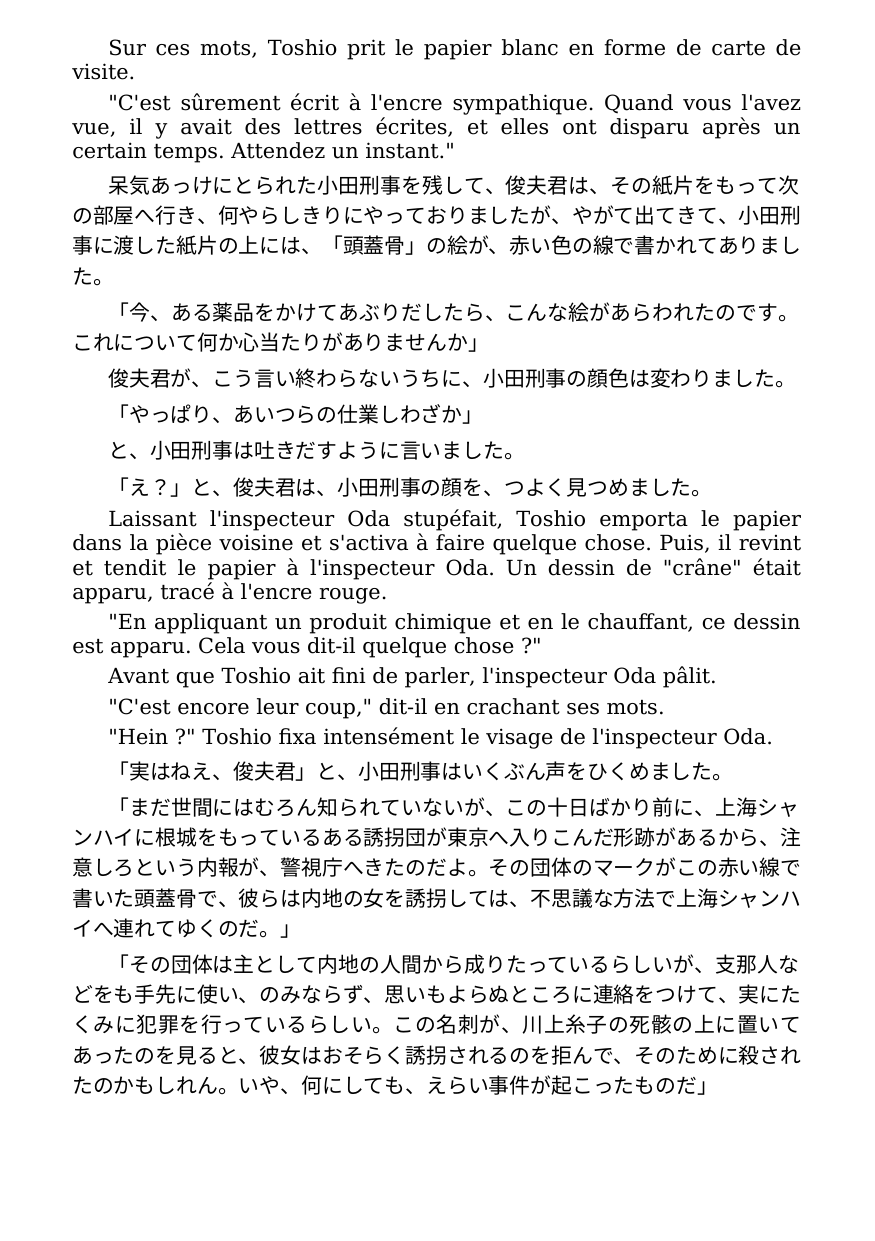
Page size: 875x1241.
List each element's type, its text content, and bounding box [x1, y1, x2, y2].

text "En appliquant un produit chimique et en le chauffant, ce dessin est apparu. Cela vous dit-il quelque chose ?" [72, 610, 802, 658]
text Sur ces mots, Toshio prit le papier blanc en forme de carte de visite. [72, 36, 802, 84]
text 呆気あっけにとられた小田刑事を残して、俊夫君は、その紙片をもって次の部屋へ行き、何やらしきりにやっておりましたが、やがて出てきて、小田刑事に渡した紙片の上には、「頭蓋骨」の絵が、赤い色の線で書かれてありました。 [72, 169, 802, 290]
text 「今、ある薬品をかけてあぶりだしたら、こんな絵があらわれたのです。これについて何か心当たりがありませんか」 [72, 296, 802, 356]
text "C'est sûrement écrit à l'encre sympathique. Quand vous l'avez vue, il y avait des lettres écrites, et elles ont disparu après un certain temps. Attendez un instant." [72, 91, 802, 163]
text Avant que Toshio ait fini de parler, l'inspecteur Oda pâlit. [72, 664, 802, 689]
text と、小田刑事は吐きだすように言いました。 [72, 435, 802, 465]
text 俊夫君が、こう言い終わらないうちに、小田刑事の顔色は変わりました。 [72, 362, 802, 393]
text Laissant l'inspecteur Oda stupéfait, Toshio emporta le papier dans la pièce voisine et s'activa à faire quelque chose. Puis, il revint et tendit le papier à l'inspecteur Oda. Un dessin de "crâne" était apparu, tracé à l'encre rouge. [72, 507, 802, 604]
text 「やっぱり、あいつらの仕業しわざか」 [72, 398, 802, 429]
text 「え？」と、俊夫君は、小田刑事の顔を、つよく見つめました。 [72, 471, 802, 501]
text 「まだ世間にはむろん知られていないが、この十日ばかり前に、上海シャンハイに根城をもっているある誘拐団が東京へ入りこんだ形跡があるから、注意しろという内報が、警視庁へきたのだよ。その団体のマークがこの赤い線で書いた頭蓋骨で、彼らは内地の女を誘拐しては、不思議な方法で上海シャンハイへ連れてゆくのだ。」 [72, 791, 802, 942]
text 「実はねえ、俊夫君」と、小田刑事はいくぶん声をひくめました。 [72, 755, 802, 785]
text "C'est encore leur coup," dit-il en crachant ses mots. [72, 695, 802, 719]
text "Hein ?" Toshio fixa intensément le visage de l'inspecteur Oda. [72, 725, 802, 749]
text 「その団体は主として内地の人間から成りたっているらしいが、支那人などをも手先に使い、のみならず、思いもよらぬところに連絡をつけて、実にたくみに犯罪を行っているらしい。この名刺が、川上糸子の死骸の上に置いてあったのを見ると、彼女はおそらく誘拐されるのを拒んで、そのために殺されたのかもしれん。いや、何にしても、えらい事件が起こったものだ」 [72, 948, 802, 1099]
